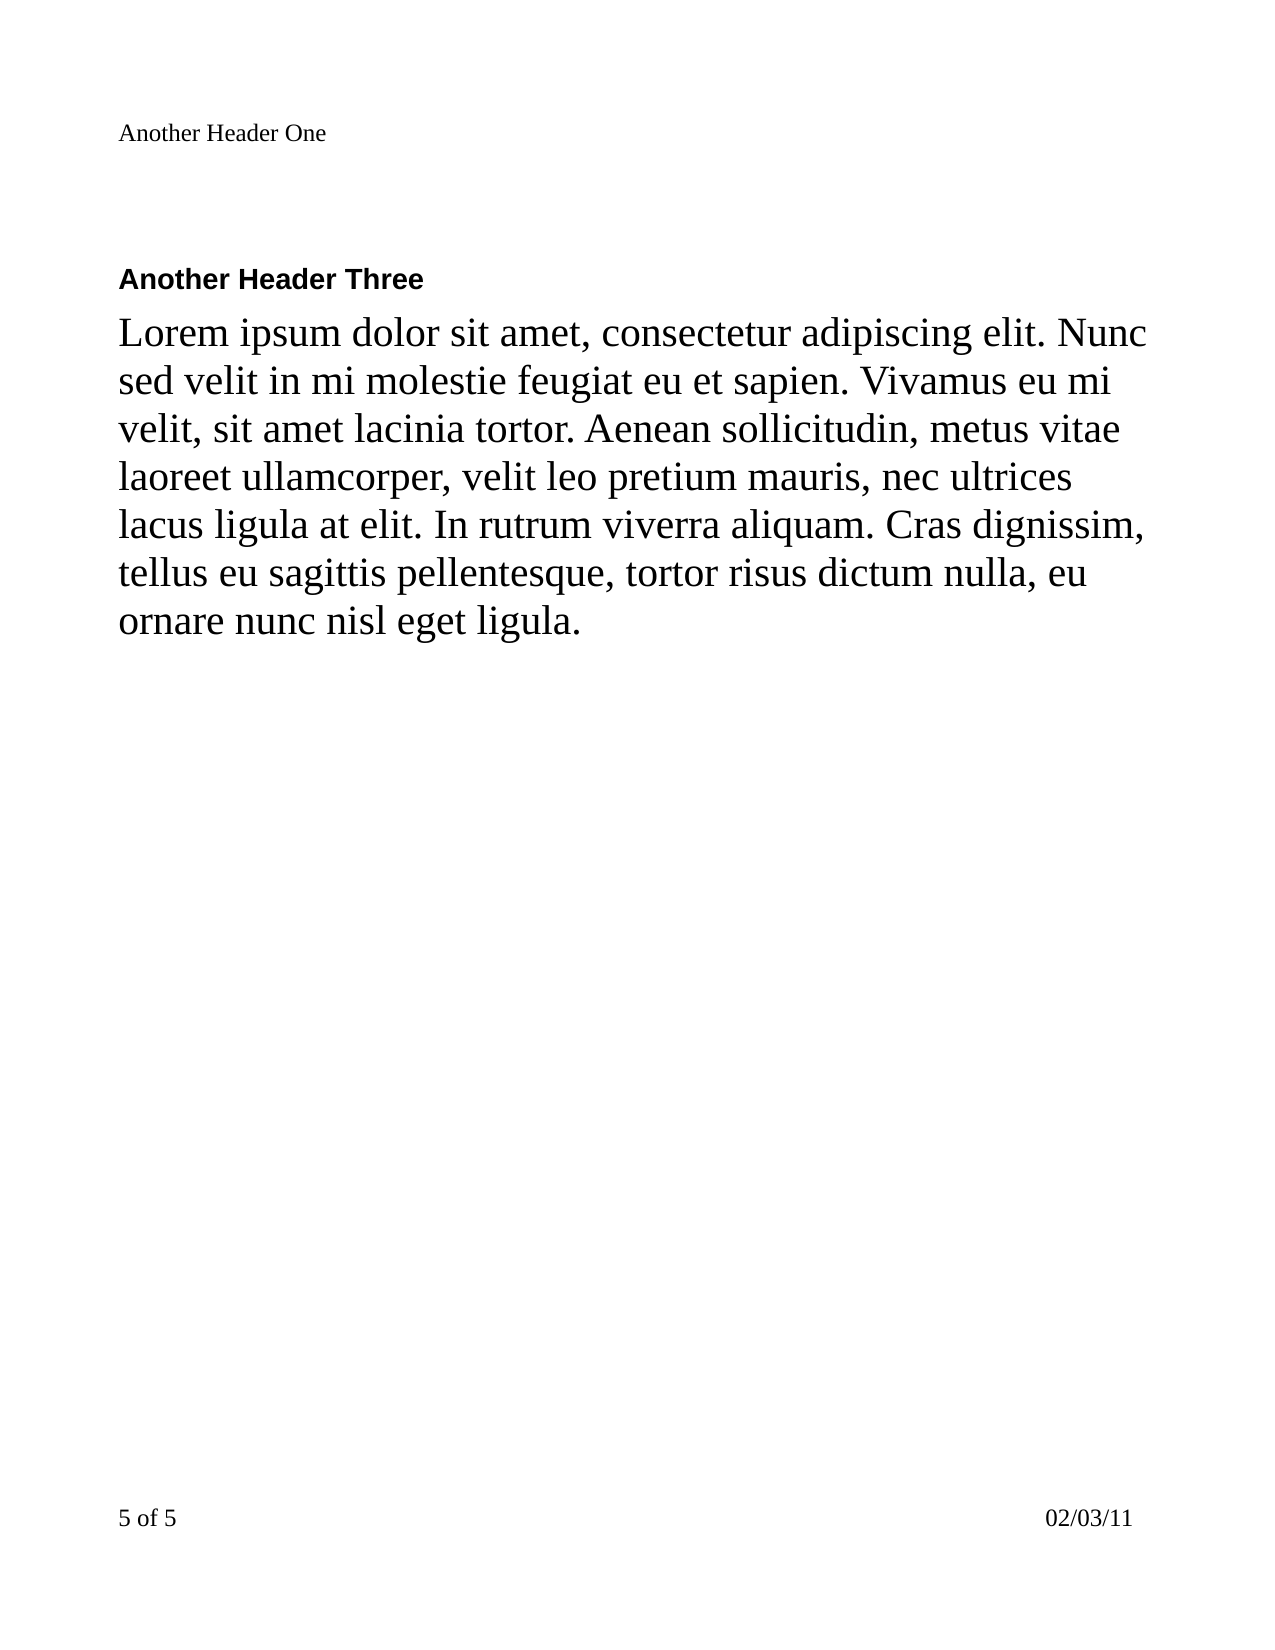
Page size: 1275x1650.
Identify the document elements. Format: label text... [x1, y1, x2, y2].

text Lorem ipsum dolor sit amet, consectetur adipiscing elit. Nunc sed velit in mi molestie feugiat eu et sapien. Vivamus eu mi velit, sit amet lacinia tortor. Aenean sollicitudin, metus vitae laoreet ullamcorper, velit leo pretium mauris, nec ultrices lacus ligula at elit. In rutrum viverra aliquam. Cras dignissim, tellus eu sagittis pellentesque, tortor risus dictum nulla, eu ornare nunc nisl eget ligula. [118, 308, 1157, 643]
subtitle Another Header Three [118, 262, 1157, 295]
